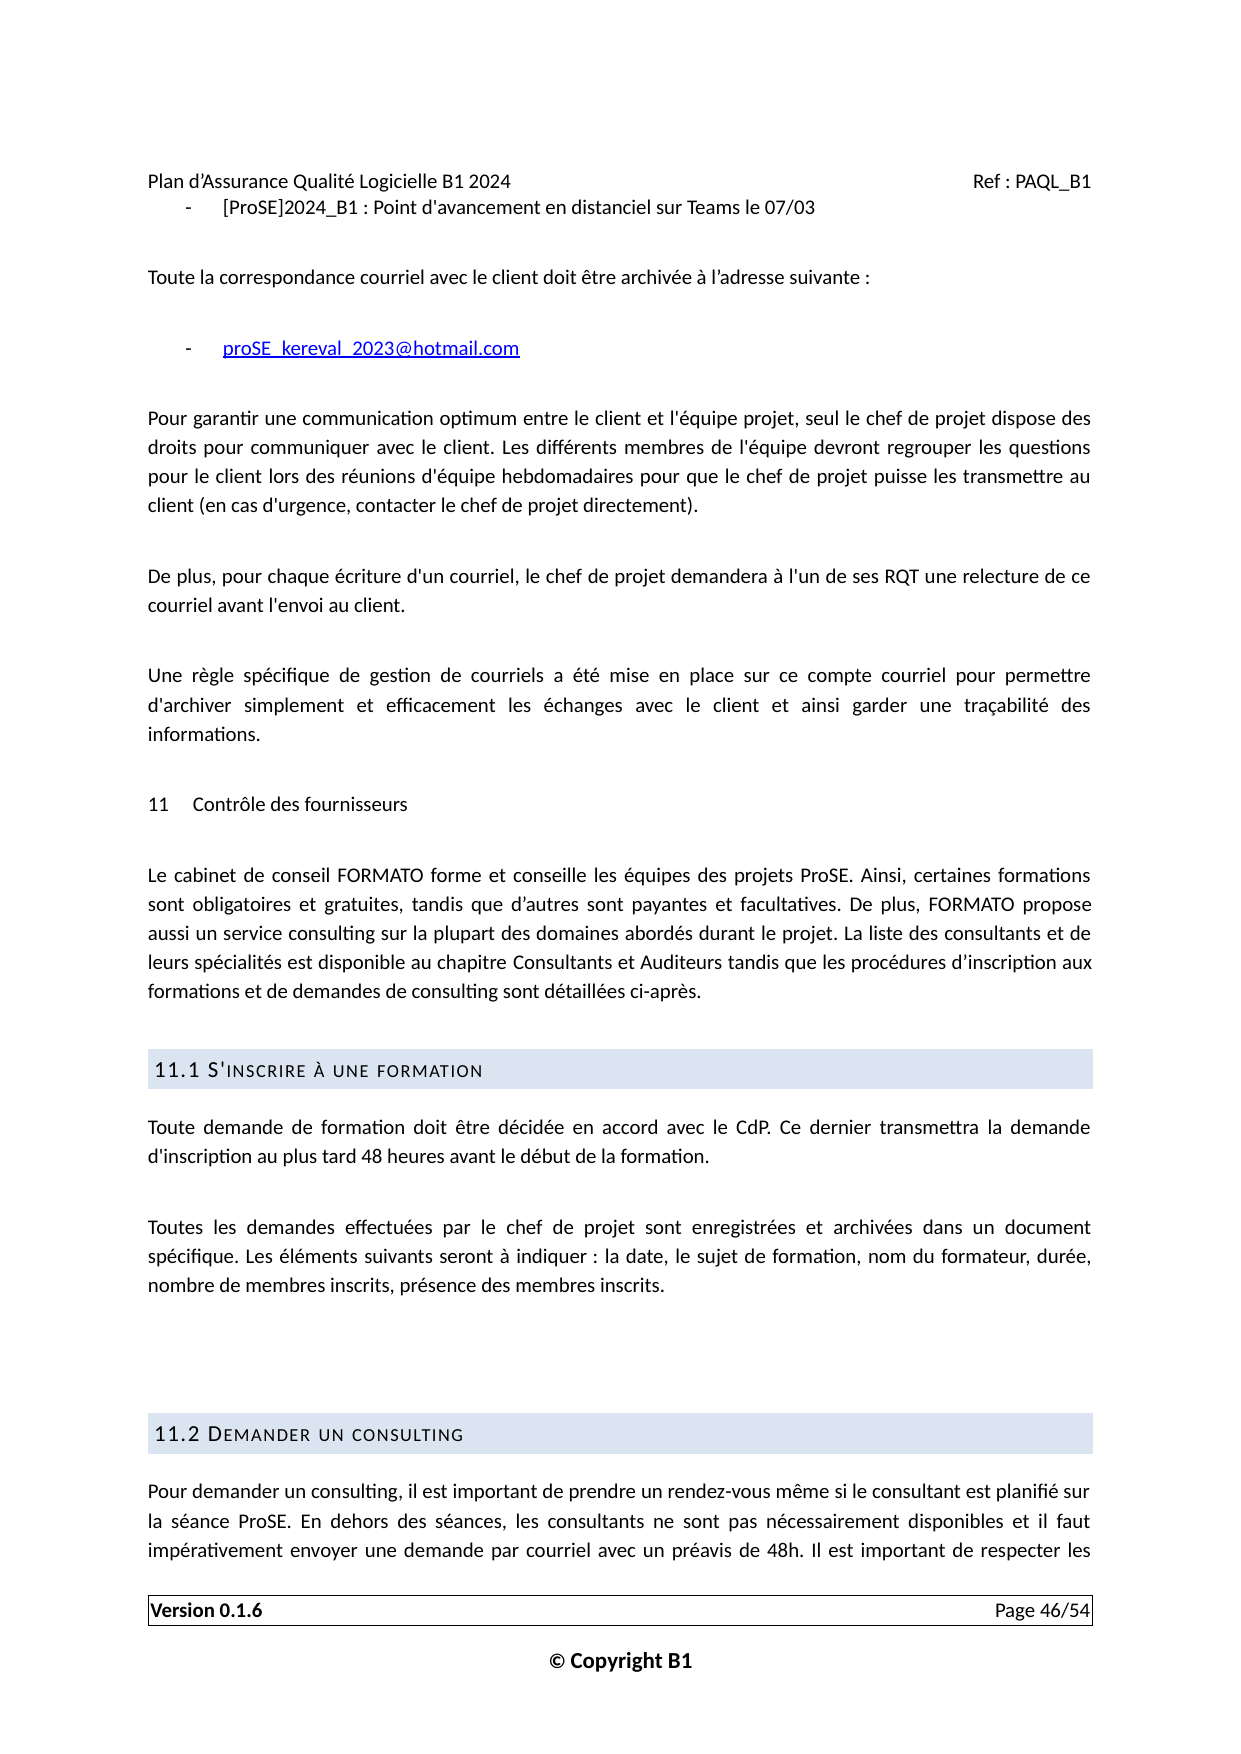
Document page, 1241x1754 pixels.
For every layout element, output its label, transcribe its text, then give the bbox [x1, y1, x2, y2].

list Demander un consulting [154, 1420, 1086, 1448]
text Pour garantir une communication optimum entre le client et l'équipe projet, seul le chef de projet dispose des droits pour communiquer avec le client. Les différents membres de l'équipe devront regrouper les questions pour le client lors des réunions d'équipe hebdomadaires pour que le chef de projet puisse les transmettre au client (en cas d'urgence, contacter le chef de projet directement). [148, 405, 1093, 518]
text Toutes les demandes effectuées par le chef de projet sont enregistrées et archivées dans un document spécifique. Les éléments suivants seront à indiquer : la date, le sujet de formation, nom du formateur, durée, nombre de membres inscrits, présence des membres inscrits. [148, 1214, 1093, 1298]
text Une règle spécifique de gestion de courriels a été mise en place sur ce compte courriel pour permettre d'archiver simplement et efficacement les échanges avec le client et ainsi garder une traçabilité des informations. [148, 663, 1093, 746]
list Contrôle des fournisseurs [148, 791, 1093, 817]
list proSE_kereval_2023@hotmail.com [185, 335, 1093, 360]
text Pour demander un consulting, il est important de prendre un rendez-vous même si le consultant est planifié sur la séance ProSE. En dehors des séances, les consultants ne sont pas nécessairement disponibles et il faut impérativement envoyer une demande par courriel avec un préavis de 48h. Il est important de respecter les [148, 1479, 1093, 1562]
text Le cabinet de conseil FORMATO forme et conseille les équipes des projets ProSE. Ainsi, certaines formations sont obligatoires et gratuites, tandis que d’autres sont payantes et facultatives. De plus, FORMATO propose aussi un service consulting sur la plupart des domaines abordés durant le projet. La liste des consultants et de leurs spécialités est disponible au chapitre Consultants et Auditeurs tandis que les procédures d’inscription aux formations et de demandes de consulting sont détaillées ci-après. [148, 862, 1093, 1004]
list S'inscrire à une formation [154, 1055, 1086, 1083]
text Toute la correspondance courriel avec le client doit être archivée à l’adresse suivante : [148, 264, 1093, 290]
list [ProSE]2024_B1 : Point d'avancement en distanciel sur Teams le 07/03 [185, 194, 1093, 219]
text Toute demande de formation doit être décidée en accord avec le CdP. Ce dernier transmettra la demande d'inscription au plus tard 48 heures avant le début de la formation. [148, 1114, 1093, 1169]
text De plus, pour chaque écriture d'un courriel, le chef de projet demandera à l'un de ses RQT une relecture de ce courriel avant l'envoi au client. [148, 563, 1093, 618]
